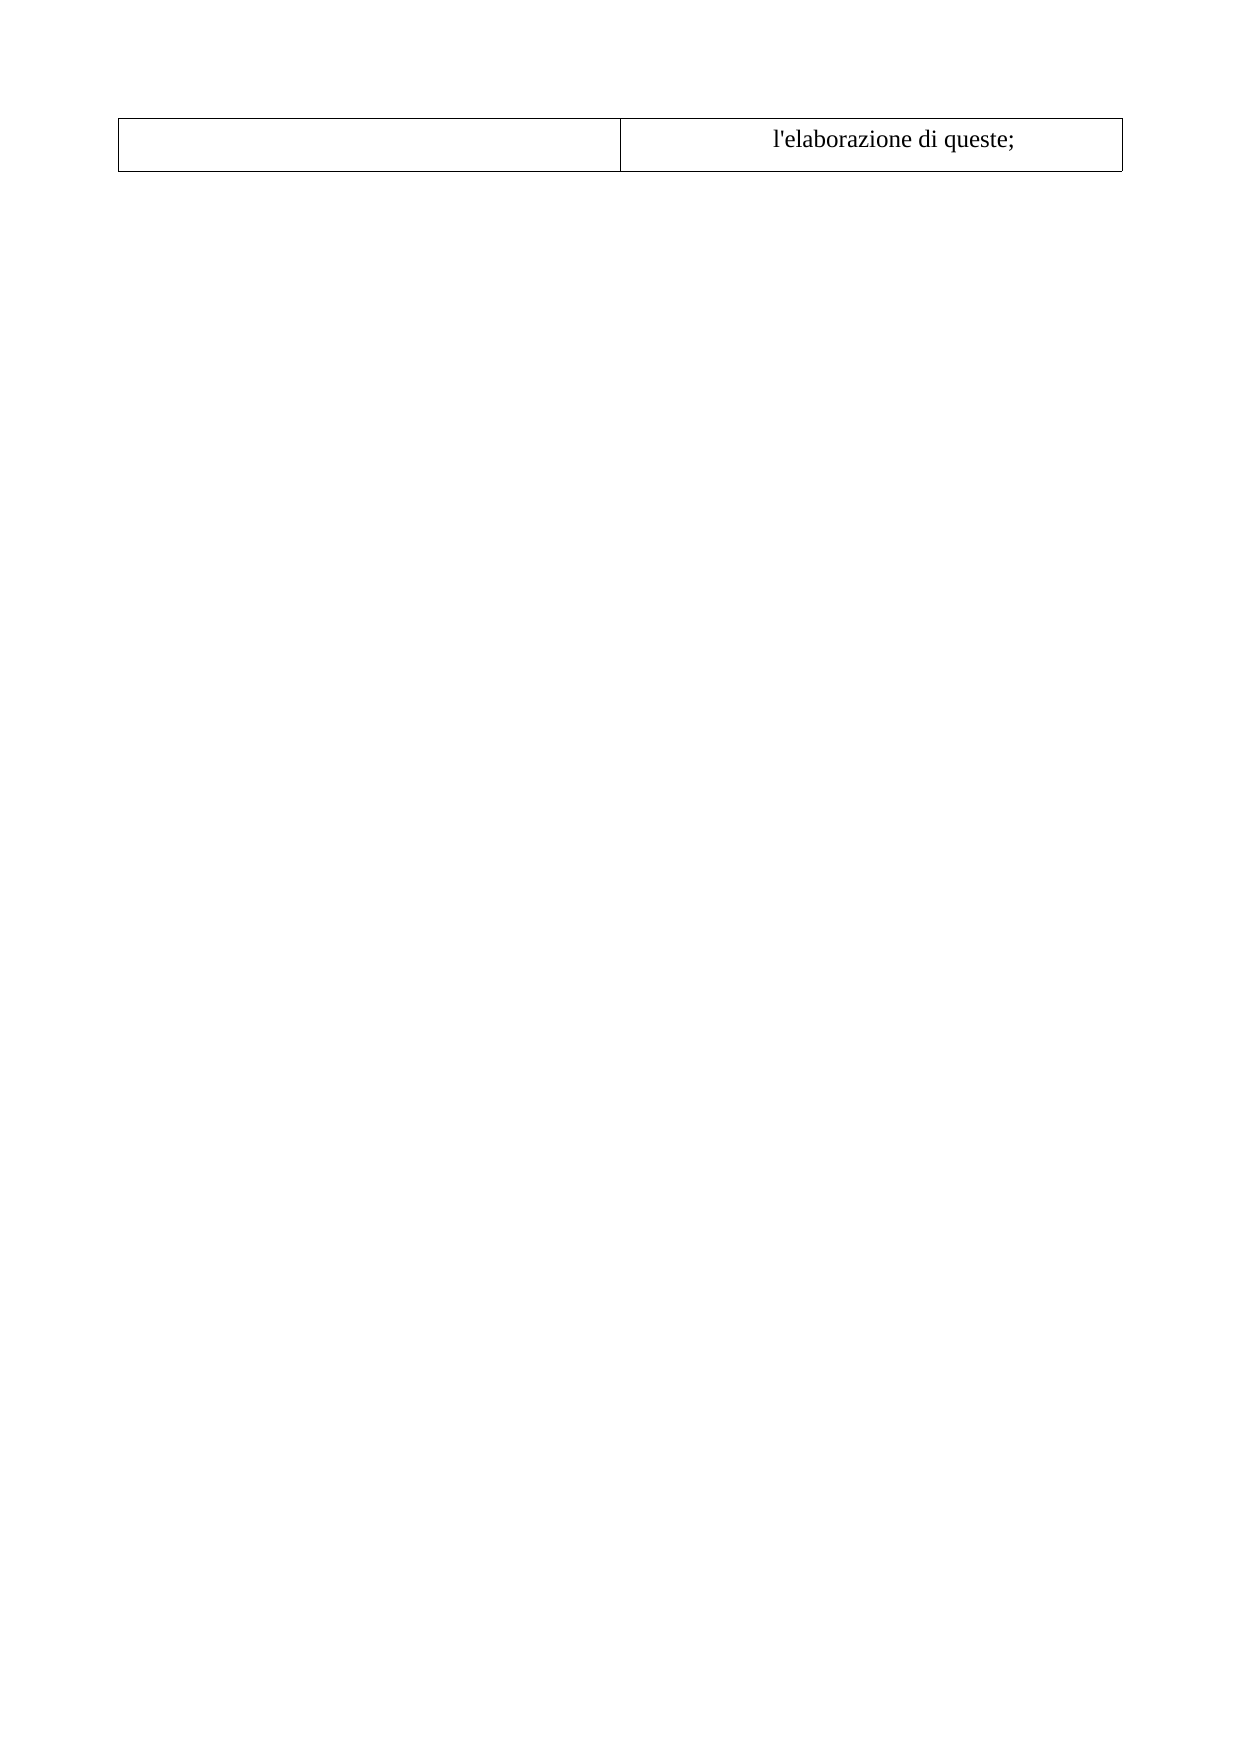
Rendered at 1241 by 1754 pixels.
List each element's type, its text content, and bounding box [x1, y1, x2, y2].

table_cell l'elaborazione di queste; [621, 119, 1122, 171]
table_cell [119, 119, 620, 171]
